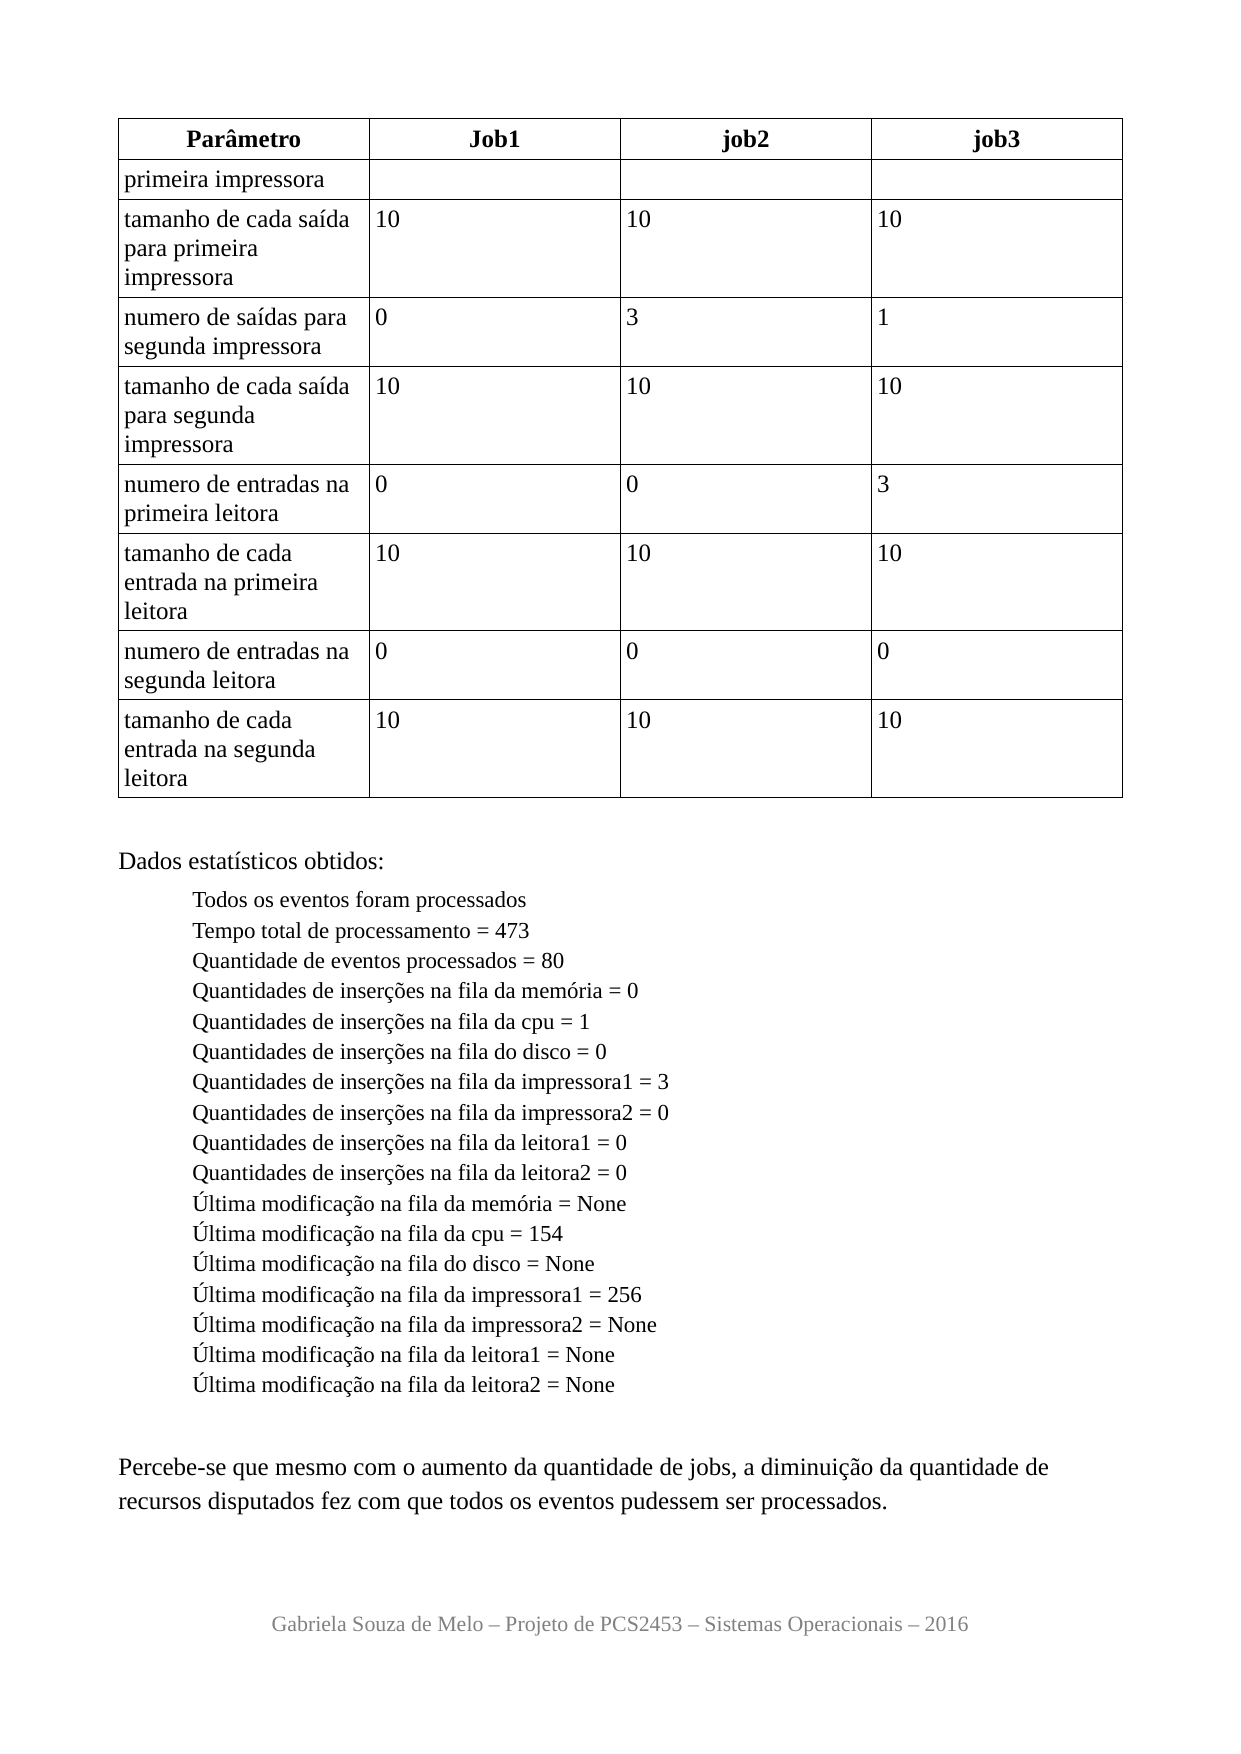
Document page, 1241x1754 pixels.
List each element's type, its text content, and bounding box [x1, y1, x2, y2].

text Última modificação na fila da memória = None [192, 1198, 1122, 1214]
table_header Parâmetro [119, 119, 369, 158]
text Última modificação na fila da cpu = 154 [192, 1229, 1122, 1244]
table_cell 3 [621, 298, 871, 366]
table_cell tamanho de cada saída para primeira impressora [119, 200, 369, 297]
text Quantidade de eventos processados = 80 [204, 956, 1122, 972]
text Última modificação na fila do disco = None [192, 1259, 1122, 1275]
text Tempo total de processamento = 473 [192, 926, 1122, 941]
table_cell [370, 160, 620, 199]
table_cell numero de entradas na primeira leitora [119, 465, 369, 532]
table_cell 0 [370, 631, 620, 699]
table_cell 0 [621, 465, 871, 532]
text Quantidades de inserções na fila da cpu = 1 [204, 1017, 1122, 1032]
table_cell tamanho de cada entrada na segunda leitora [119, 700, 369, 797]
text Percebe-se que mesmo com o aumento da quantidade de jobs, a diminuição da quantidade de recursos disputados fez com que todos os eventos pudessem ser processados. [118, 1452, 1122, 1515]
table_cell tamanho de cada entrada na primeira leitora [119, 534, 369, 630]
text Quantidades de inserções na fila da impressora2 = 0 [204, 1108, 1122, 1123]
table_cell 10 [370, 700, 620, 797]
table_cell 0 [872, 631, 1122, 699]
table_header Job1 [370, 119, 620, 158]
text Última modificação na fila da leitora2 = None [192, 1380, 1122, 1396]
text Quantidades de inserções na fila da leitora1 = 0 [204, 1138, 1122, 1154]
table_cell 0 [370, 298, 620, 366]
table_cell numero de saídas para segunda impressora [119, 298, 369, 366]
table_cell 10 [872, 367, 1122, 463]
table_cell tamanho de cada saída para segunda impressora [119, 367, 369, 463]
text Última modificação na fila da leitora1 = None [192, 1350, 1122, 1366]
table_cell [621, 160, 871, 199]
table_cell 0 [370, 465, 620, 532]
table_cell 10 [370, 534, 620, 630]
text Dados estatísticos obtidos: [118, 846, 1122, 875]
table_cell primeira impressora [119, 160, 369, 199]
table_cell numero de entradas na segunda leitora [119, 631, 369, 699]
text Quantidades de inserções na fila da memória = 0 [204, 986, 1122, 1002]
table_header job3 [872, 119, 1122, 158]
table_cell 10 [872, 200, 1122, 297]
table_cell 10 [370, 200, 620, 297]
text Quantidades de inserções na fila da impressora1 = 3 [204, 1077, 1122, 1093]
text Última modificação na fila da impressora2 = None [192, 1320, 1122, 1336]
table_cell 10 [621, 700, 871, 797]
table_cell 10 [872, 700, 1122, 797]
table_cell 10 [621, 200, 871, 297]
table_cell 10 [621, 534, 871, 630]
table_cell 10 [370, 367, 620, 463]
table_header job2 [621, 119, 871, 158]
table_cell 3 [872, 465, 1122, 532]
text Última modificação na fila da impressora1 = 256 [192, 1289, 1122, 1305]
text Todos os eventos foram processados [192, 895, 1122, 911]
table_cell 0 [621, 631, 871, 699]
table_cell 10 [621, 367, 871, 463]
text Quantidades de inserções na fila da leitora2 = 0 [204, 1168, 1122, 1184]
text Quantidades de inserções na fila do disco = 0 [204, 1047, 1122, 1063]
table_cell 1 [872, 298, 1122, 366]
table_cell 10 [872, 534, 1122, 630]
table_cell [872, 160, 1122, 199]
